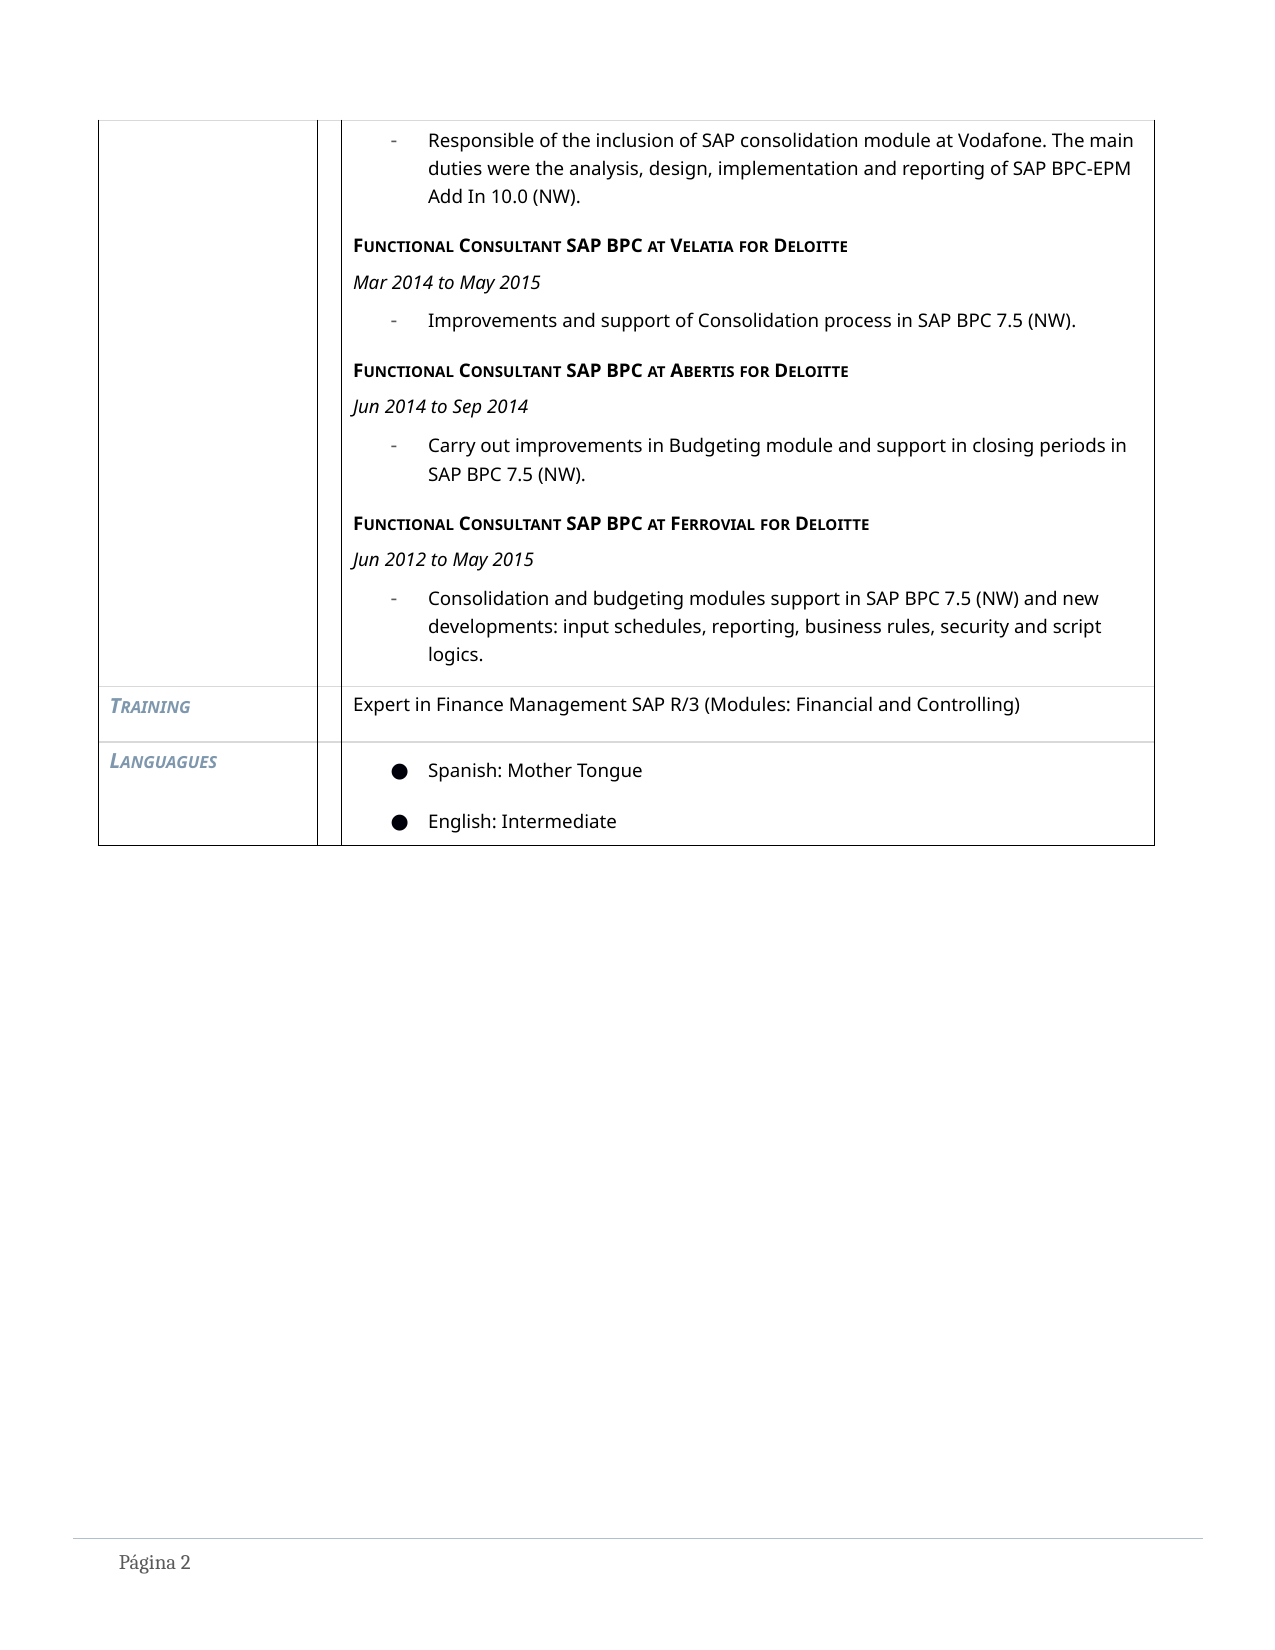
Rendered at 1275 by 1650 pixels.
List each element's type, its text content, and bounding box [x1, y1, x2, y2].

table_cell [318, 743, 341, 844]
table_cell [318, 121, 341, 686]
table_cell [318, 687, 341, 741]
table_cell Languagues [99, 743, 317, 844]
table_cell [99, 121, 317, 686]
table_cell Expert in Finance Management SAP R/3 (Modules: Financial and Controlling) [342, 687, 1154, 741]
table_cell Training [99, 687, 317, 741]
table_cell Spanish: Mother Tongue English: Intermediate [342, 743, 1154, 844]
table_cell Responsible of the inclusion of SAP consolidation module at Vodafone. The main duties were the analysis, design, implementation and reporting of SAP BPC-EPM Add In 10.0 (NW). Functional Consultant SAP BPC at Velatia for Deloitte Mar 2014 to May 2015 Improvements and support of Consolidation process in SAP BPC 7.5 (NW). Functional Consultant SAP BPC at Abertis for Deloitte Jun 2014 to Sep 2014 Carry out improvements in Budgeting module and support in closing periods in SAP BPC 7.5 (NW). Functional Consultant SAP BPC at Ferrovial for Deloitte Jun 2012 to May 2015 Consolidation and budgeting modules support in SAP BPC 7.5 (NW) and new developments: input schedules, reporting, business rules, security and script logics. [342, 121, 1154, 686]
